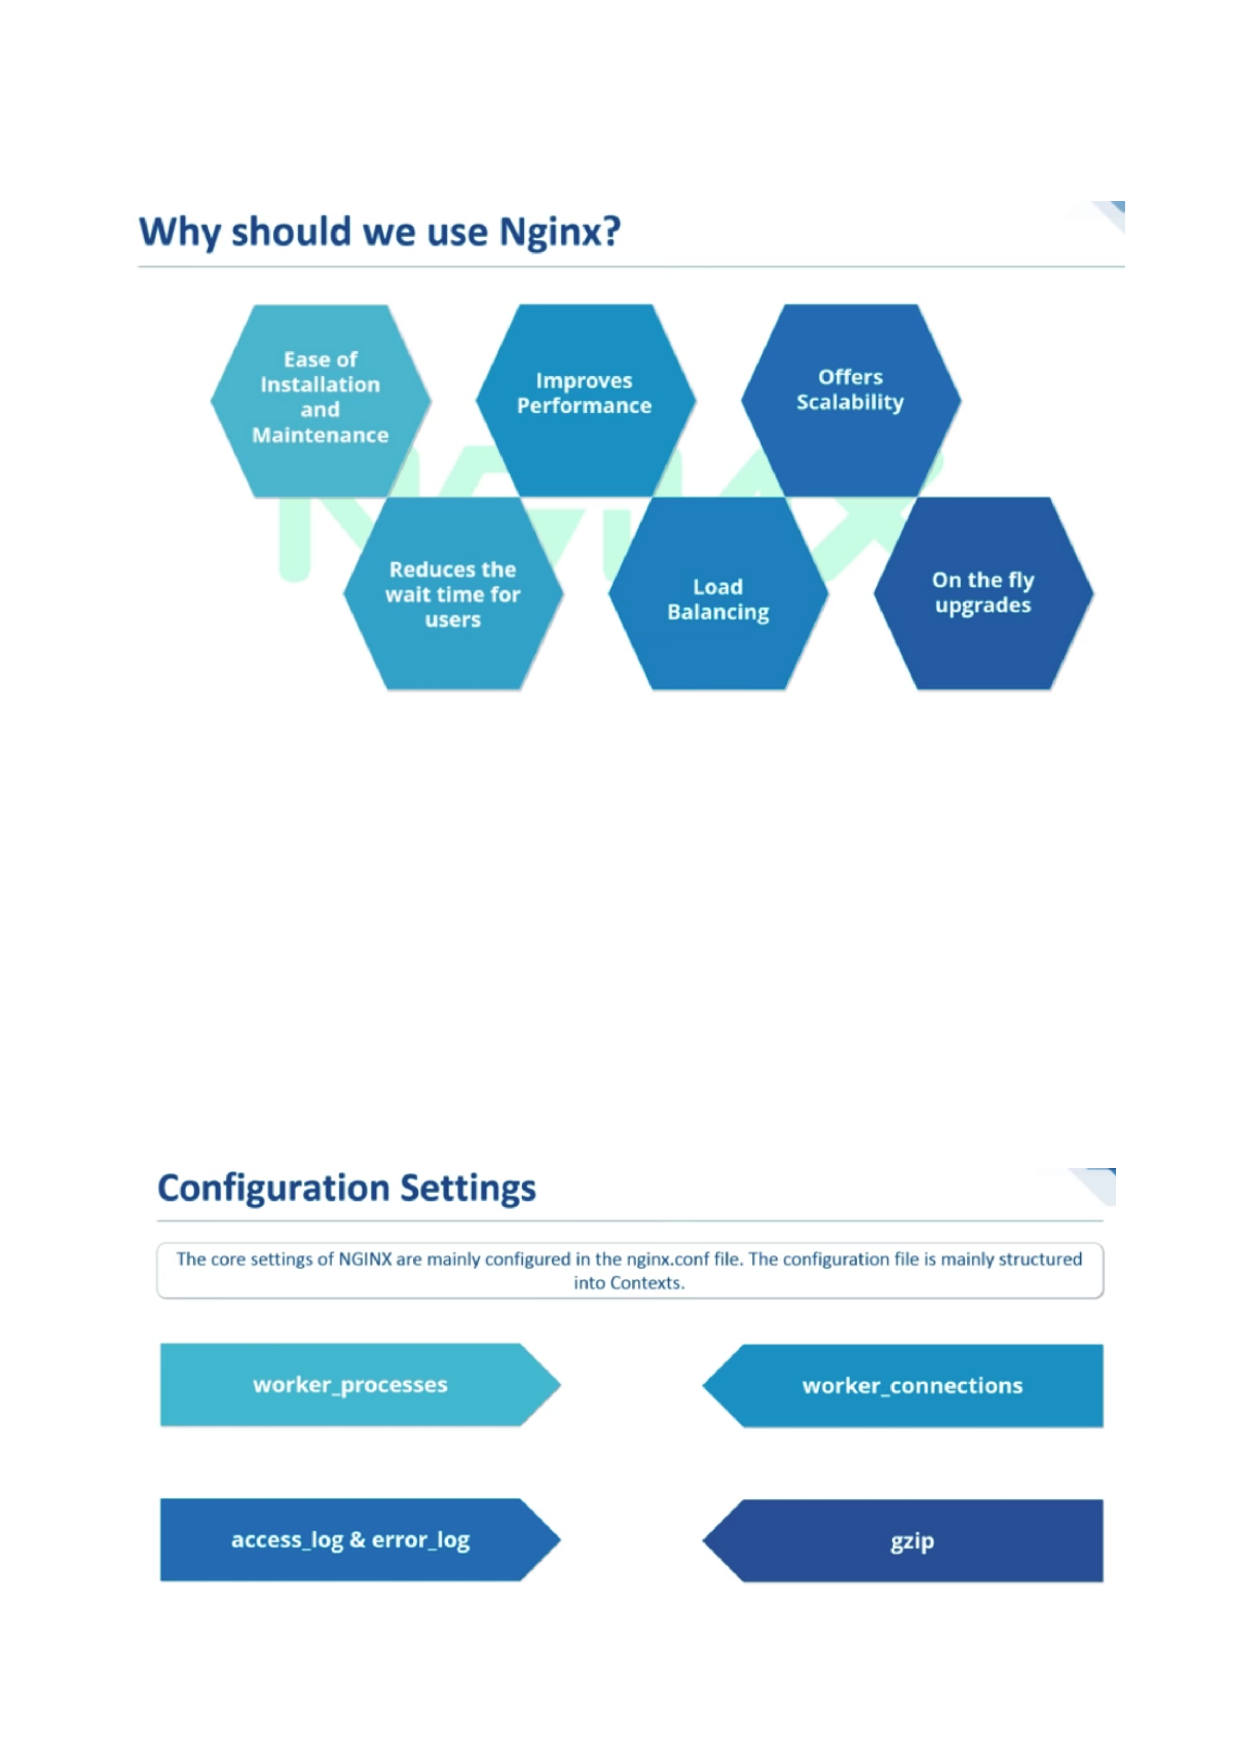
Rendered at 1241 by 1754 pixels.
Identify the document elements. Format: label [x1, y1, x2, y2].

picture [121, 201, 1126, 700]
picture [149, 1168, 1116, 1602]
